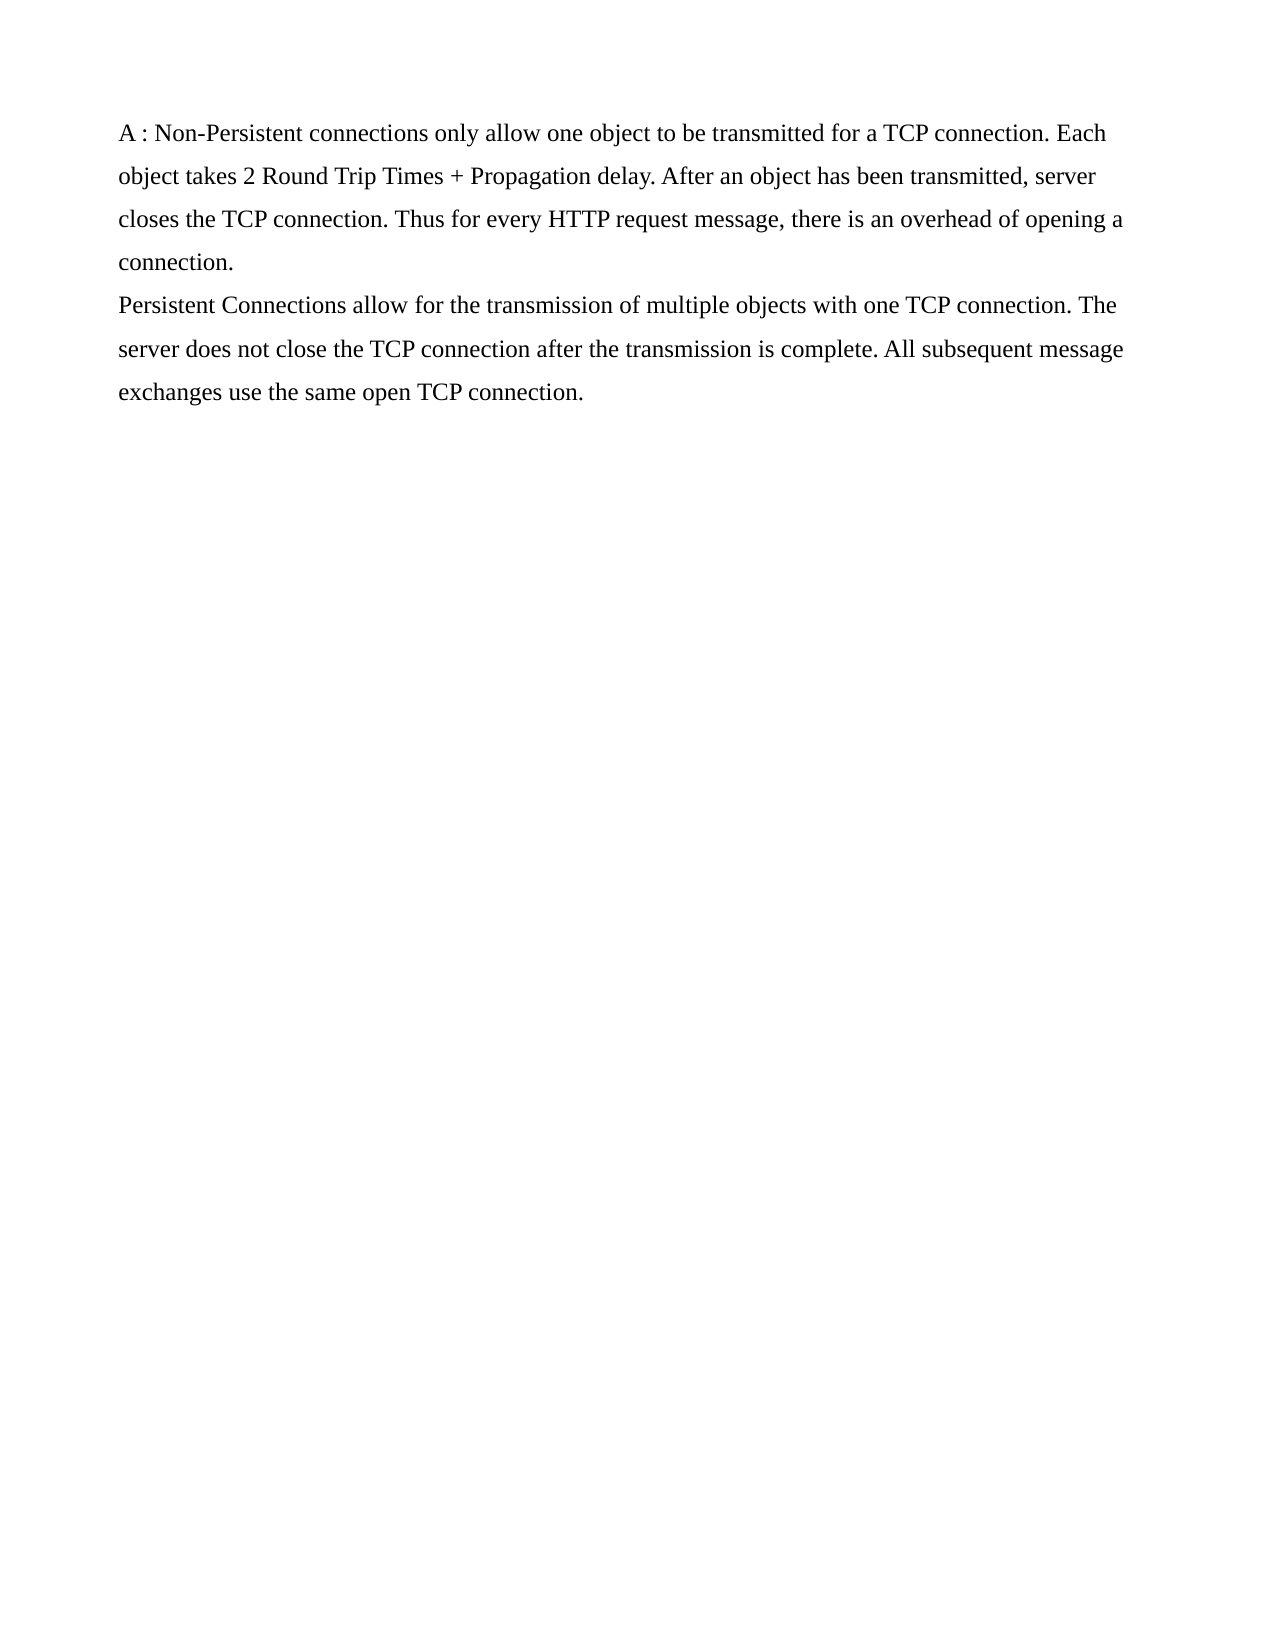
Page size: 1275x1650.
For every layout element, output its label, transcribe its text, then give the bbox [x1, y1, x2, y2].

text Persistent Connections allow for the transmission of multiple objects with one TCP connection. The server does not close the TCP connection after the transmission is complete. All subsequent message exchanges use the same open TCP connection. [118, 291, 1157, 406]
text A : Non-Persistent connections only allow one object to be transmitted for a TCP connection. Each object takes 2 Round Trip Times + Propagation delay. After an object has been transmitted, server closes the TCP connection. Thus for every HTTP request message, there is an overhead of opening a connection. [118, 118, 1157, 276]
